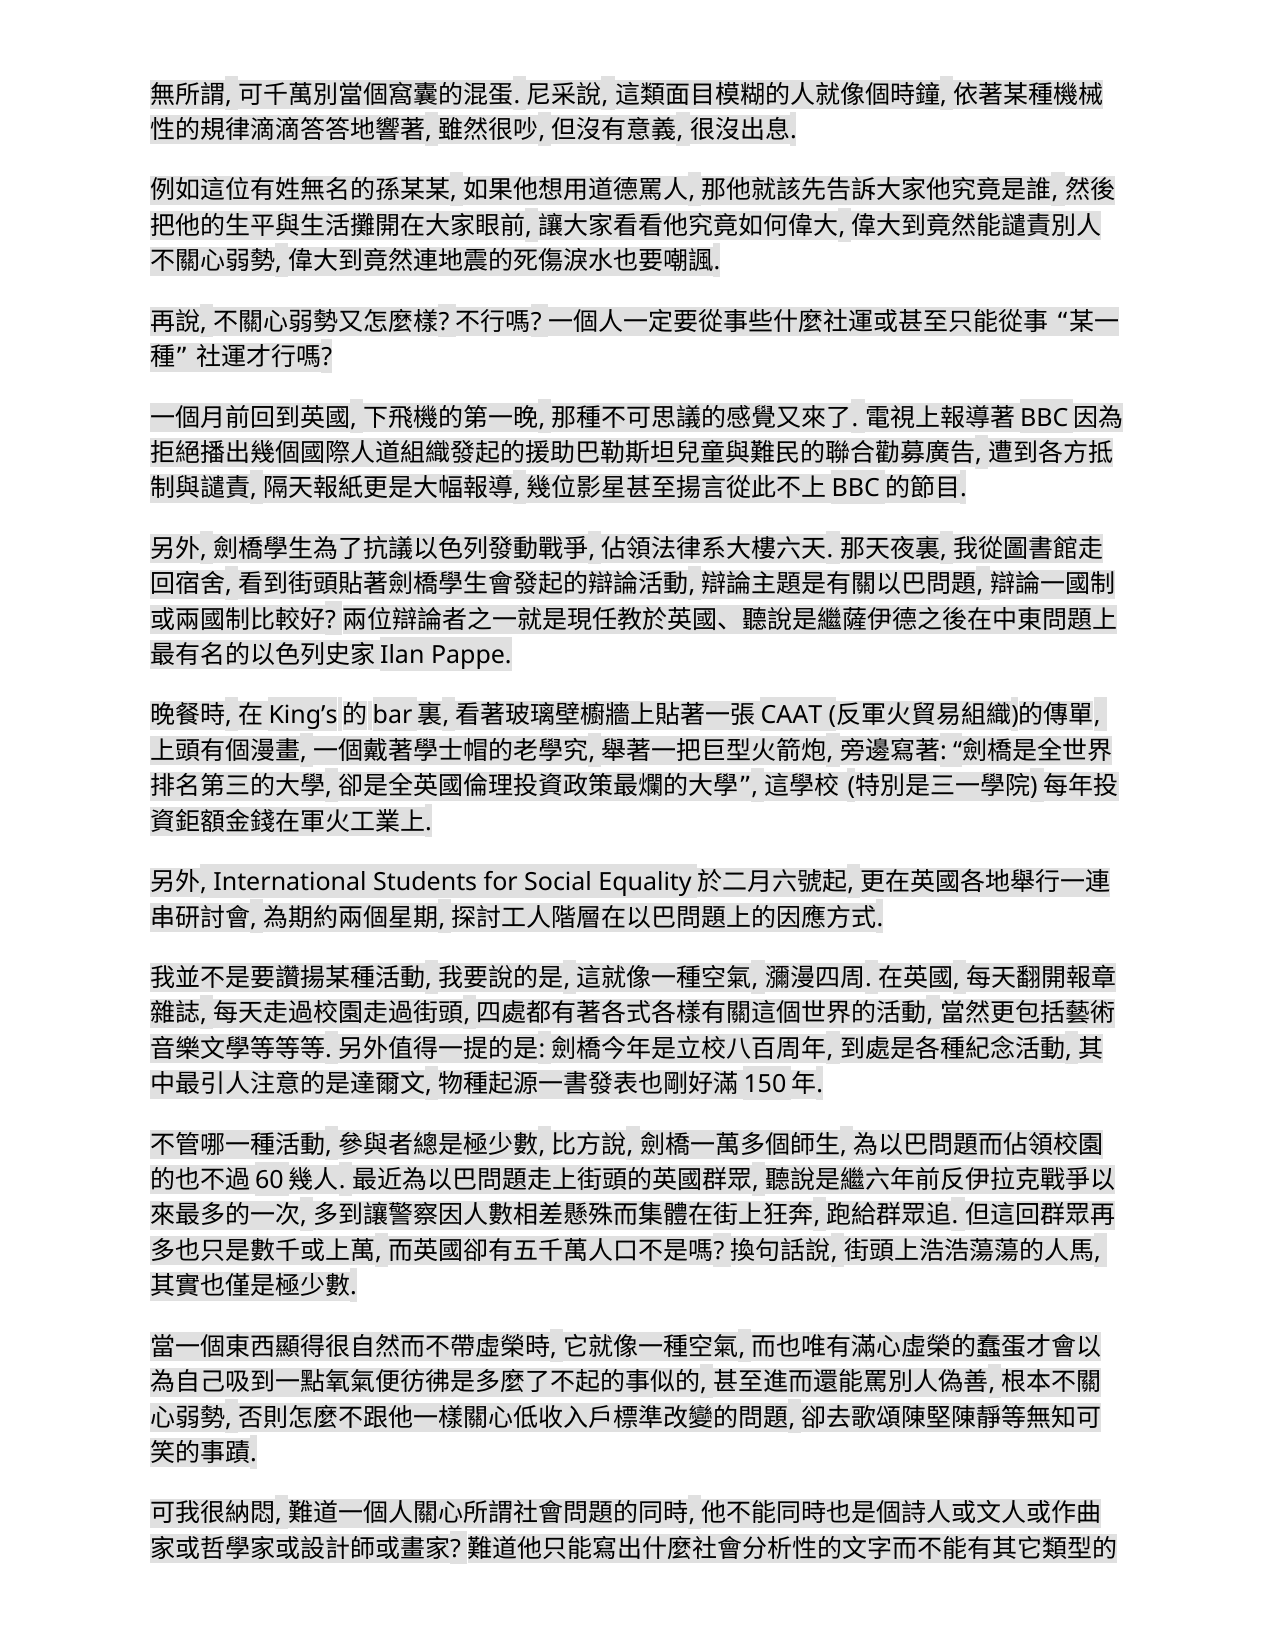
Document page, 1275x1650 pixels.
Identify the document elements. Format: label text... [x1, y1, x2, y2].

text 不管哪一種活動, 參與者總是極少數, 比方說, 劍橋一萬多個師生, 為以巴問題而佔領校園的也不過60幾人. 最近為以巴問題走上街頭的英國群眾, 聽說是繼六年前反伊拉克戰爭以來最多的一次, 多到讓警察因人數相差懸殊而集體在街上狂奔, 跑給群眾追. 但這回群眾再多也只是數千或上萬, 而英國卻有五千萬人口不是嗎? 換句話說, 街頭上浩浩蕩蕩的人馬, 其實也僅是極少數. [150, 1125, 1125, 1302]
text 無所謂, 可千萬別當個窩囊的混蛋. 尼采說, 這類面目模糊的人就像個時鐘, 依著某種機械性的規律滴滴答答地響著, 雖然很吵, 但沒有意義, 很沒出息. [150, 75, 1125, 146]
text 再說, 不關心弱勢又怎麼樣? 不行嗎? 一個人一定要從事些什麼社運或甚至只能從事 “某一種” 社運才行嗎? [150, 302, 1125, 373]
text 當一個東西顯得很自然而不帶虛榮時, 它就像一種空氣, 而也唯有滿心虛榮的蠢蛋才會以為自己吸到一點氧氣便彷彿是多麼了不起的事似的, 甚至進而還能罵別人偽善, 根本不關心弱勢, 否則怎麼不跟他一樣關心低收入戶標準改變的問題, 卻去歌頌陳堅陳靜等無知可笑的事蹟. [150, 1327, 1125, 1469]
text 可我很納悶, 難道一個人關心所謂社會問題的同時, 他不能同時也是個詩人或文人或作曲家或哲學家或設計師或畫家? 難道他只能寫出什麼社會分析性的文字而不能有其它類型的 [150, 1494, 1125, 1564]
text 另外, International Students for Social Equality於二月六號起, 更在英國各地舉行一連串研討會, 為期約兩個星期, 探討工人階層在以巴問題上的因應方式. [150, 862, 1125, 933]
text 我並不是要讚揚某種活動, 我要說的是, 這就像一種空氣, 瀰漫四周. 在英國, 每天翻開報章雜誌, 每天走過校園走過街頭, 四處都有著各式各樣有關這個世界的活動, 當然更包括藝術音樂文學等等等. 另外值得一提的是: 劍橋今年是立校八百周年, 到處是各種紀念活動, 其中最引人注意的是達爾文, 物種起源一書發表也剛好滿150年. [150, 958, 1125, 1100]
text 一個月前回到英國, 下飛機的第一晚, 那種不可思議的感覺又來了. 電視上報導著BBC因為拒絕播出幾個國際人道組織發起的援助巴勒斯坦兒童與難民的聯合勸募廣告, 遭到各方抵制與譴責, 隔天報紙更是大幅報導, 幾位影星甚至揚言從此不上BBC的節目. [150, 398, 1125, 504]
text 另外, 劍橋學生為了抗議以色列發動戰爭, 佔領法律系大樓六天. 那天夜裏, 我從圖書館走回宿舍, 看到街頭貼著劍橋學生會發起的辯論活動, 辯論主題是有關以巴問題, 辯論一國制或兩國制比較好? 兩位辯論者之一就是現任教於英國、聽說是繼薩伊德之後在中東問題上最有名的以色列史家Ilan Pappe. [150, 529, 1125, 671]
text 晚餐時, 在King’s的bar裏, 看著玻璃壁櫥牆上貼著一張CAAT (反軍火貿易組織)的傳單, 上頭有個漫畫, 一個戴著學士帽的老學究, 舉著一把巨型火箭炮, 旁邊寫著: “劍橋是全世界排名第三的大學, 卻是全英國倫理投資政策最爛的大學”, 這學校 (特別是三一學院) 每年投資鉅額金錢在軍火工業上. [150, 696, 1125, 837]
text 例如這位有姓無名的孫某某, 如果他想用道德罵人, 那他就該先告訴大家他究竟是誰, 然後把他的生平與生活攤開在大家眼前, 讓大家看看他究竟如何偉大, 偉大到竟然能譴責別人不關心弱勢, 偉大到竟然連地震的死傷淚水也要嘲諷. [150, 171, 1125, 277]
